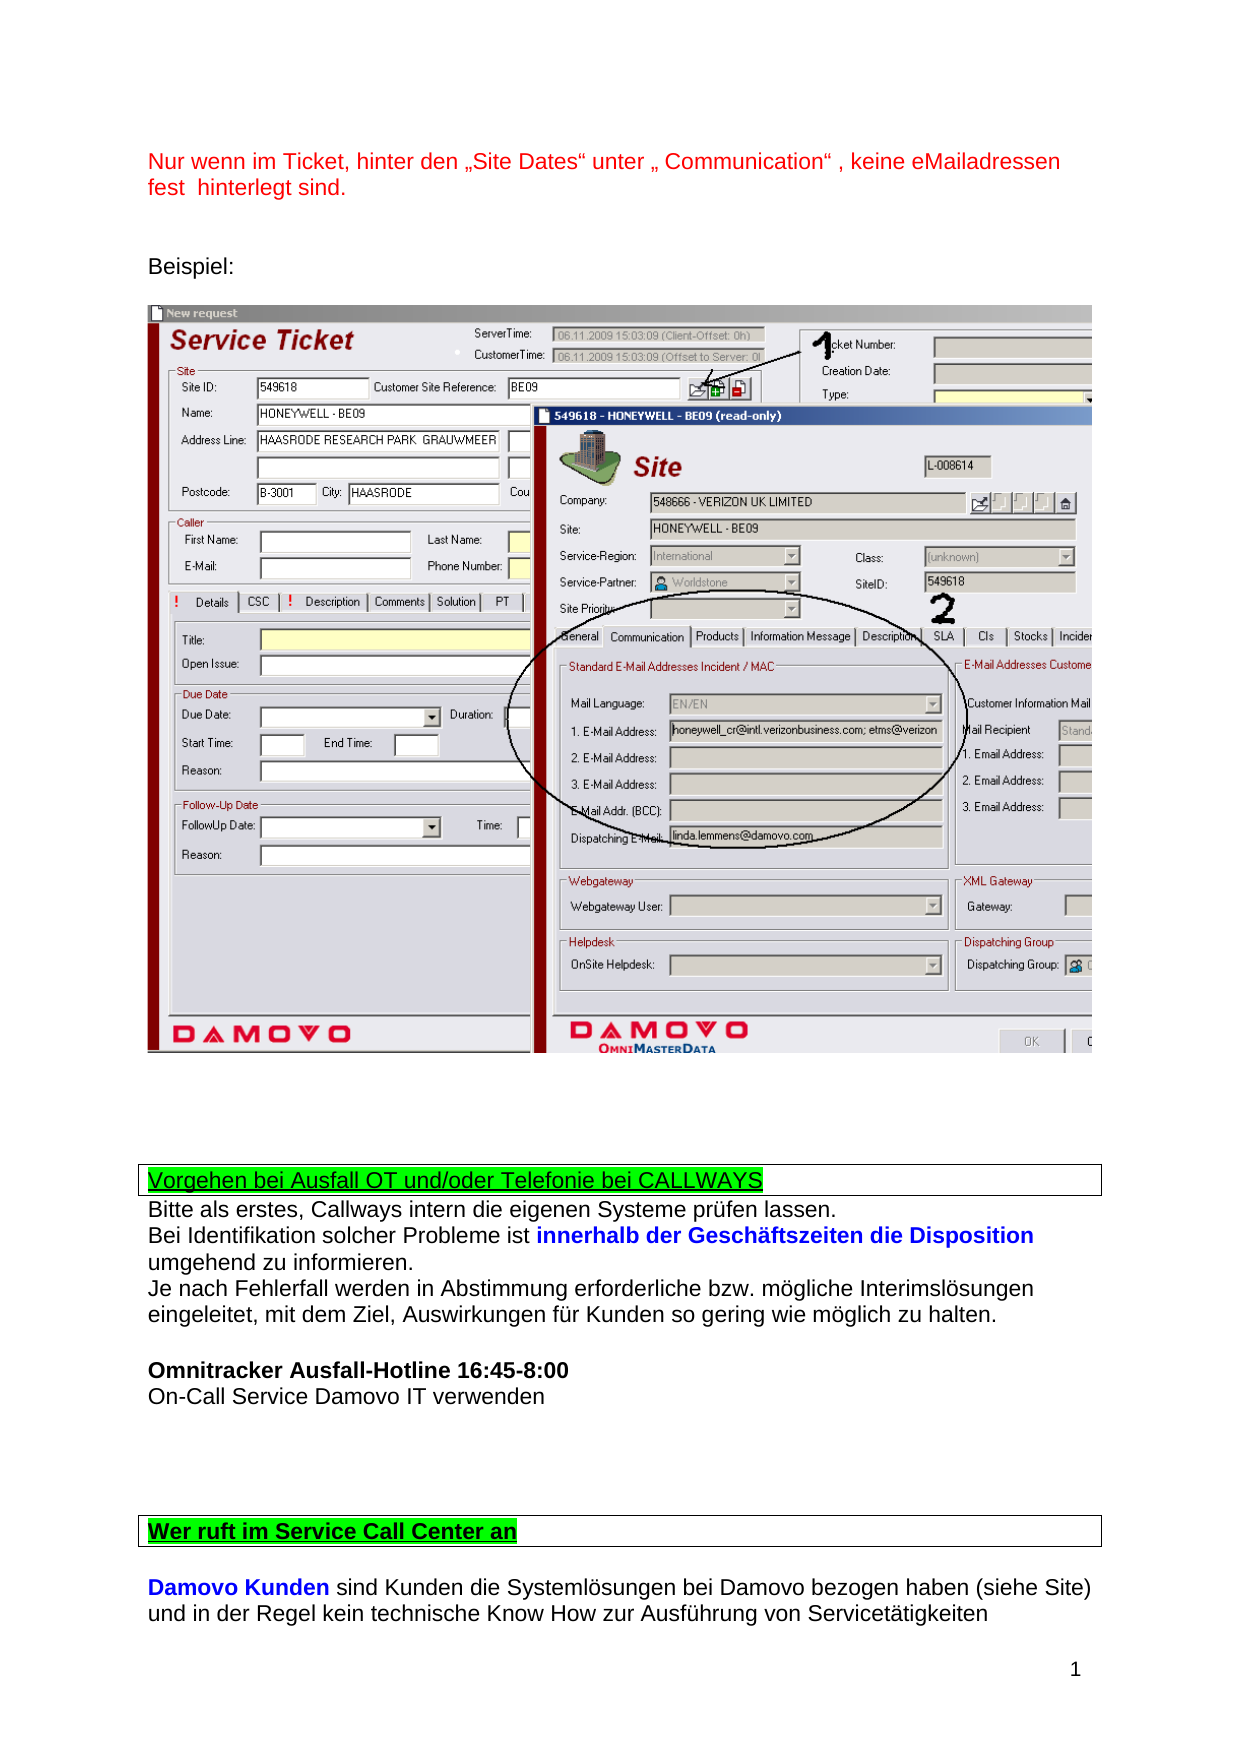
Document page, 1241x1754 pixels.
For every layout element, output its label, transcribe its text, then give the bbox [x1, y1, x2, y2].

text Wer ruft im Service Call Center an [139, 1516, 1101, 1546]
text Omnitracker Ausfall-Hotline 16:45-8:00 On-Call Service Damovo IT verwenden [148, 1357, 1093, 1409]
text Beispiel: [148, 253, 1093, 279]
text Damovo Kunden sind Kunden die Systemlösungen bei Damovo bezogen haben (siehe Site) und in der Regel kein technische Know How zur Ausführung von Servicetätigkeiten [148, 1574, 1093, 1626]
text Vorgehen bei Ausfall OT und/oder Telefonie bei CALLWAYS [139, 1165, 1101, 1195]
text Nur wenn im Ticket, hinter den „Site Dates“ unter „ Communication“ , keine eMailadressen fest hinterlegt sind. [148, 148, 1093, 200]
text Bitte als erstes, Callways intern die eigenen Systeme prüfen lassen. [148, 1196, 1093, 1222]
text Bei Identifikation solcher Probleme ist innerhalb der Geschäftszeiten die Disposition umgehend zu informieren. Je nach Fehlerfall werden in Abstimmung erforderliche bzw. mögliche Interimslösungen eingeleitet, mit dem Ziel, Auswirkungen für Kunden so gering wie möglich zu halten. [148, 1222, 1093, 1328]
